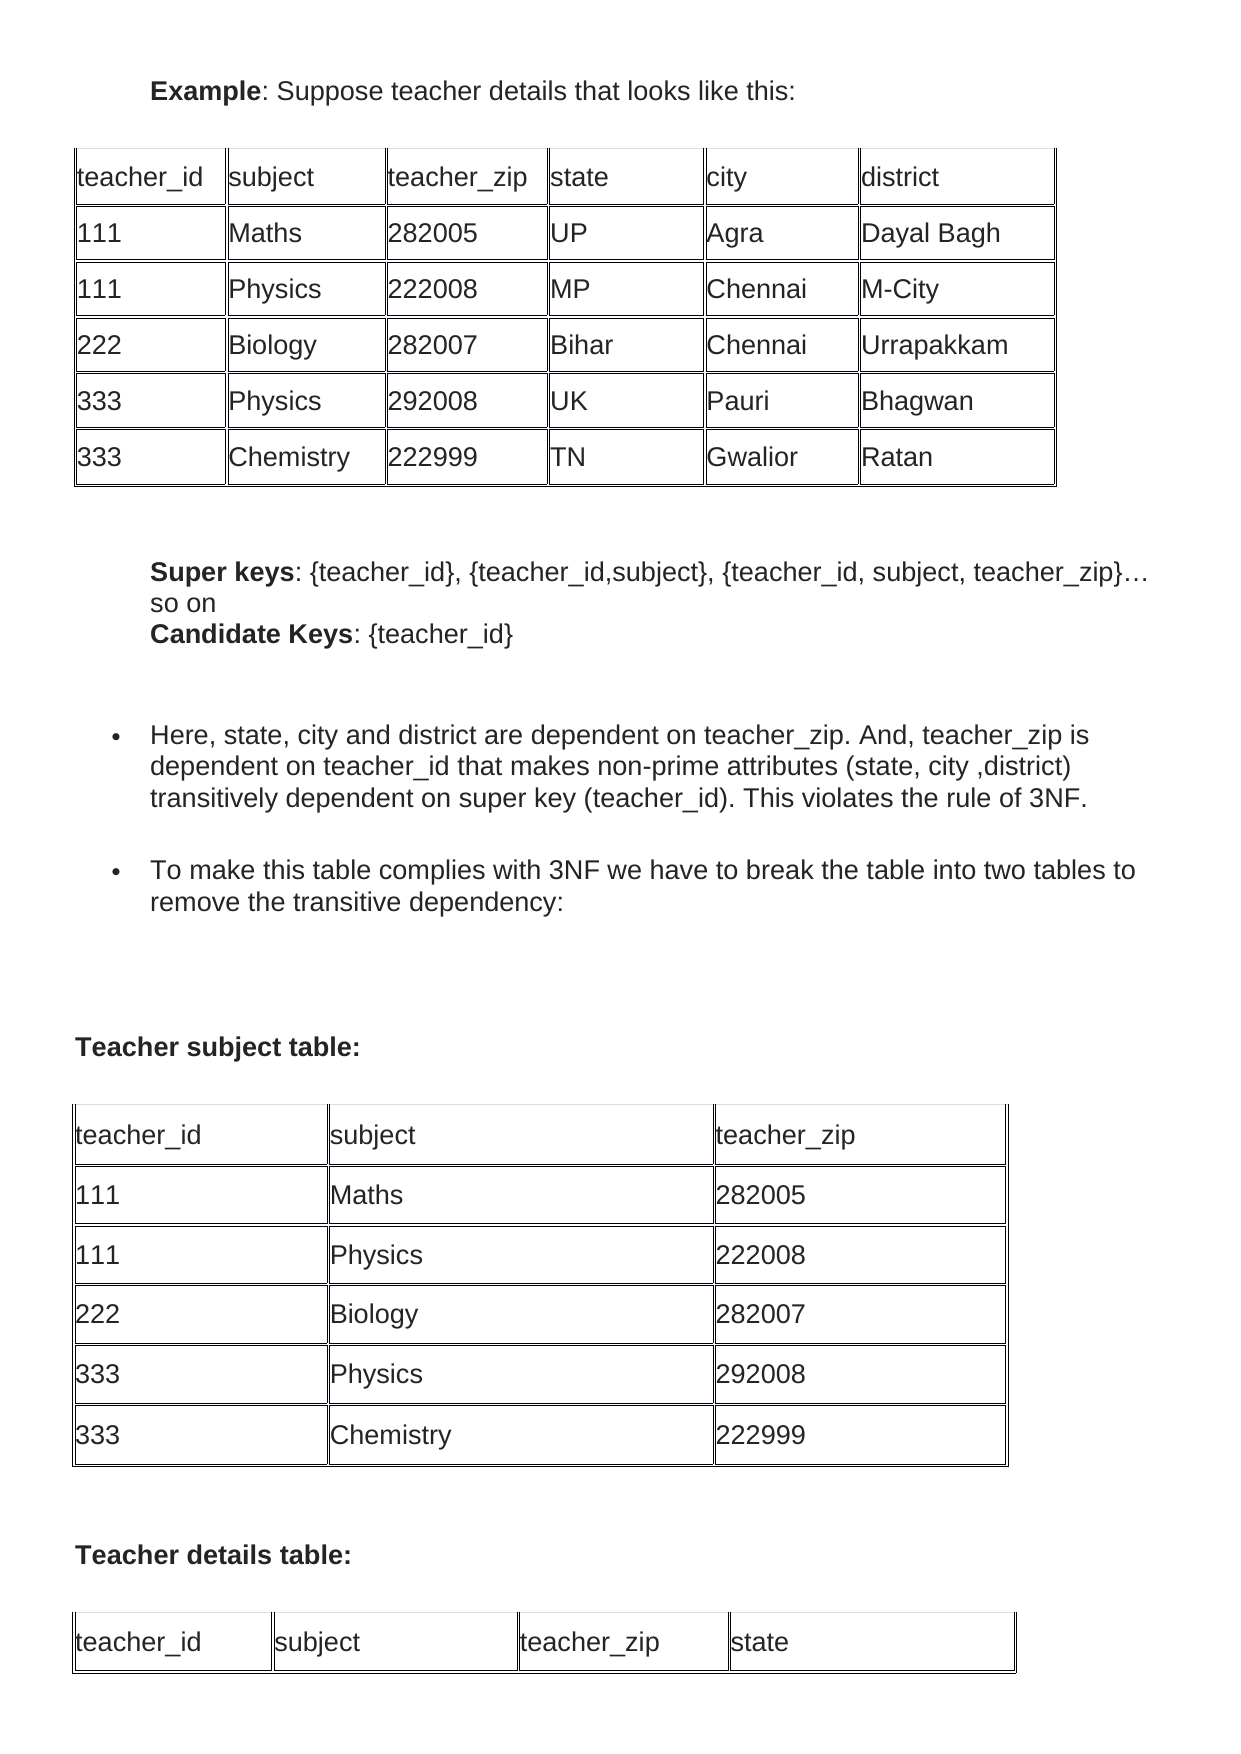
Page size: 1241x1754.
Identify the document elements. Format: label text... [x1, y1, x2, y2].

table_cell 222 [77, 319, 225, 371]
list Example: Suppose teacher details that looks like this: [150, 75, 1165, 106]
table_header teacher_zip [716, 1105, 1005, 1163]
table_cell Ratan [861, 430, 1054, 484]
table_cell MP [550, 263, 703, 315]
table_cell Physics [330, 1227, 713, 1283]
table_cell Chennai [707, 319, 858, 371]
list To make this table complies with 3NF we have to break the table into two tables to remove the transitive dependency: [112, 854, 1165, 917]
table_header teacher_id [76, 1613, 271, 1670]
list Teacher details table: [75, 1539, 1165, 1570]
table_cell 222008 [388, 263, 547, 315]
table_cell 292008 [388, 374, 547, 427]
table_cell Biology [330, 1286, 713, 1343]
table_header subject [330, 1105, 713, 1163]
table_cell Biology [229, 319, 385, 371]
table_cell M-City [861, 263, 1054, 315]
table_cell Physics [330, 1346, 713, 1403]
table_cell Bihar [550, 319, 703, 371]
table_cell 282007 [388, 319, 547, 371]
table_cell 333 [77, 430, 225, 484]
table_cell Chennai [707, 263, 858, 315]
table_cell 333 [76, 1346, 327, 1403]
table_cell 222 [76, 1286, 327, 1343]
table_cell Gwalior [707, 430, 858, 484]
table_cell 111 [76, 1227, 327, 1283]
table_cell 282007 [716, 1286, 1005, 1343]
table_cell Dayal Bagh [861, 207, 1054, 259]
table_cell UK [550, 374, 703, 427]
list Here, state, city and district are dependent on teacher_zip. And, teacher_zip is dependent on teacher_id that makes non-prime attributes (state, city ,district) transitively dependent on super key (teacher_id). This violates the rule of 3NF. [112, 719, 1165, 813]
table_header subject [275, 1613, 517, 1670]
list Teacher subject table: [75, 1031, 1165, 1062]
table_cell 333 [76, 1406, 327, 1464]
table_cell Physics [229, 263, 385, 315]
table_cell TN [550, 430, 703, 484]
table_header teacher_zip [388, 149, 547, 203]
table_cell Maths [330, 1167, 713, 1223]
table_header district [861, 149, 1054, 203]
table_cell 222999 [716, 1406, 1005, 1464]
table_cell 282005 [716, 1167, 1005, 1223]
list Super keys: {teacher_id}, {teacher_id,subject}, {teacher_id, subject, teacher_zip}…so on Candidate Keys: {teacher_id} [150, 556, 1165, 678]
table_header teacher_id [76, 1105, 327, 1163]
table_cell Maths [229, 207, 385, 259]
table_cell 111 [76, 1167, 327, 1223]
table_cell 282005 [388, 207, 547, 259]
table_cell Urrapakkam [861, 319, 1054, 371]
table_cell Chemistry [330, 1406, 713, 1464]
table_cell 292008 [716, 1346, 1005, 1403]
table_header subject [229, 149, 385, 203]
table_cell Physics [229, 374, 385, 427]
table_cell 111 [77, 263, 225, 315]
table_cell UP [550, 207, 703, 259]
table_header teacher_id [77, 149, 225, 203]
table_cell 333 [77, 374, 225, 427]
table_cell Bhagwan [861, 374, 1054, 427]
table_cell 222999 [388, 430, 547, 484]
table_header teacher_zip [520, 1613, 728, 1670]
table_cell 111 [77, 207, 225, 259]
table_header state [550, 149, 703, 203]
table_cell Pauri [707, 374, 858, 427]
table_cell 222008 [716, 1227, 1005, 1283]
table_header city [707, 149, 858, 203]
table_cell Agra [707, 207, 858, 259]
table_cell Chemistry [229, 430, 385, 484]
table_header state [731, 1613, 1014, 1670]
